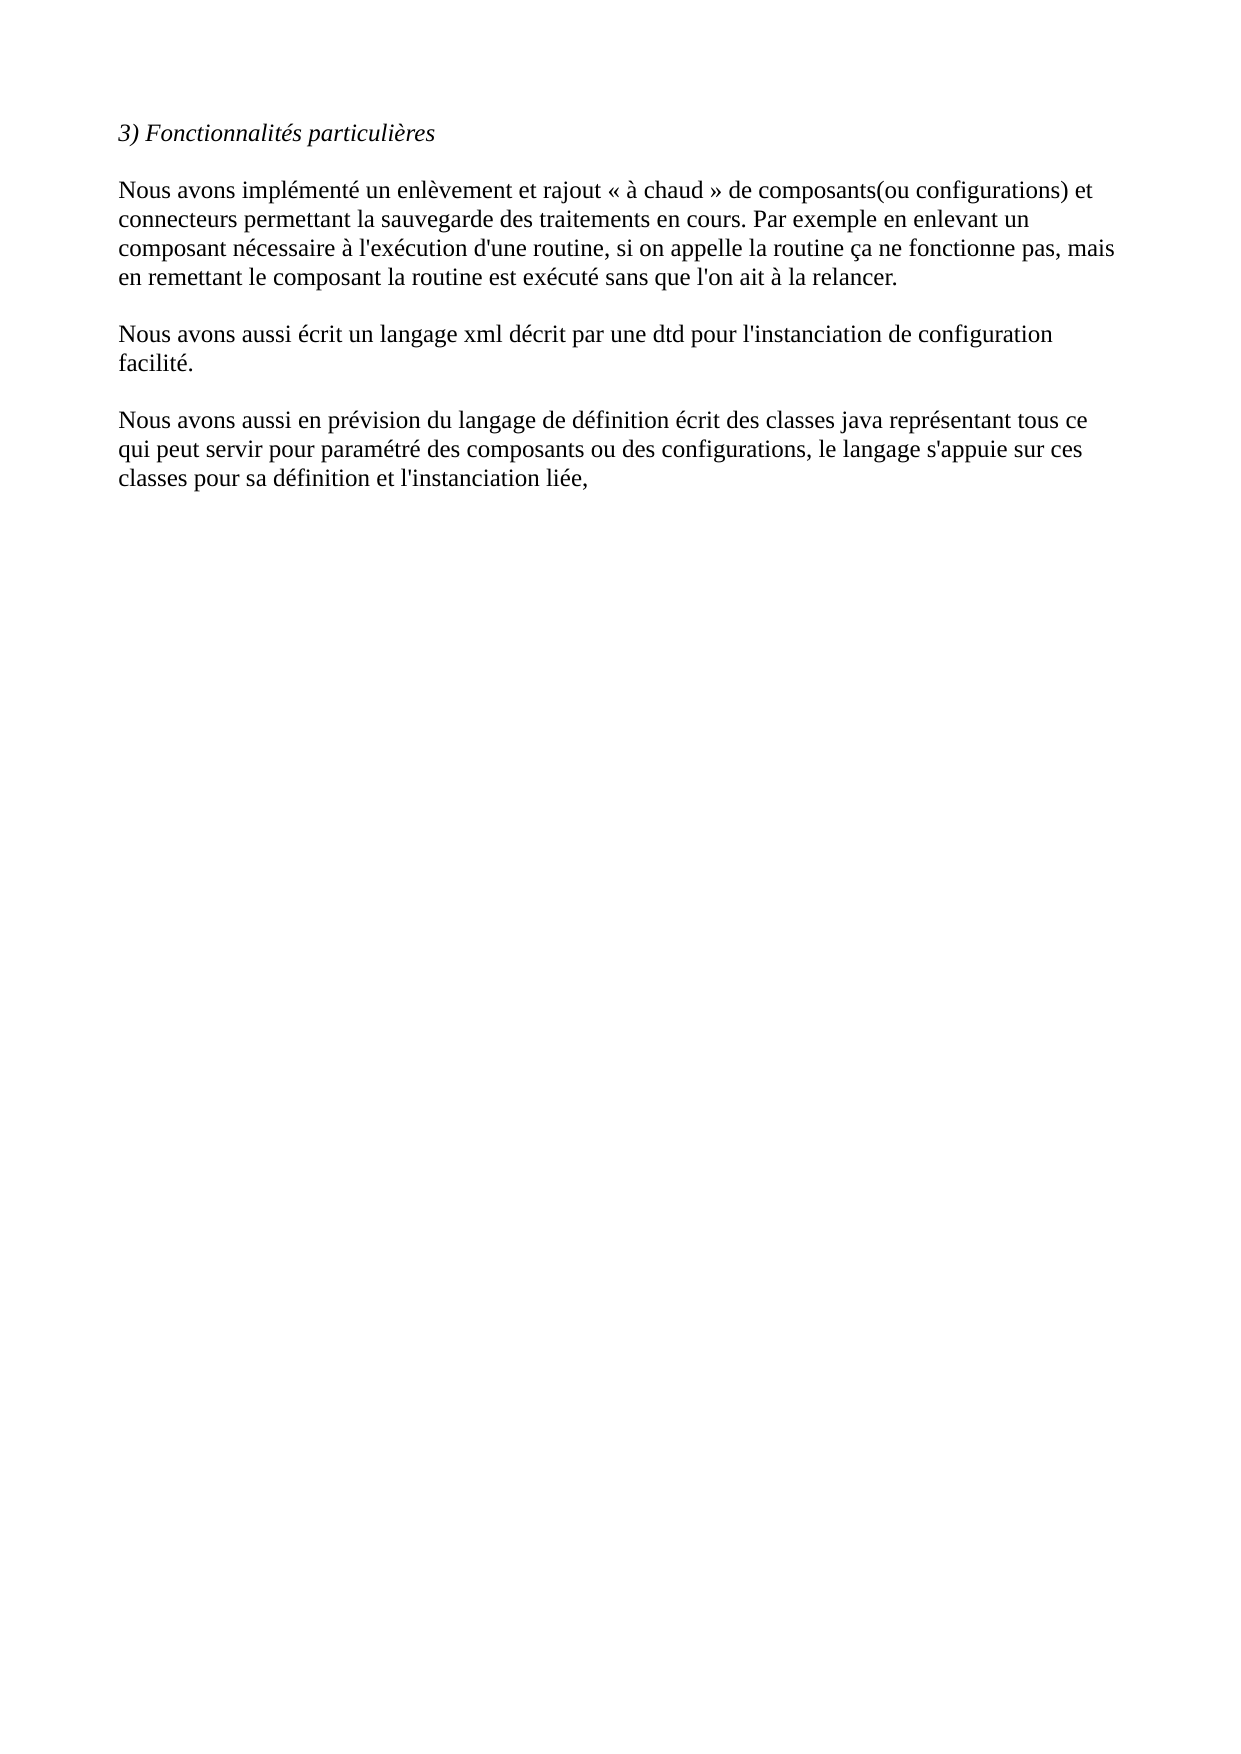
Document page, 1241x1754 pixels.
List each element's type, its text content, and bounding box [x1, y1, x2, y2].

text Nous avons implémenté un enlèvement et rajout « à chaud » de composants(ou configurations) et connecteurs permettant la sauvegarde des traitements en cours. Par exemple en enlevant un composant nécessaire à l'exécution d'une routine, si on appelle la routine ça ne fonctionne pas, mais en remettant le composant la routine est exécuté sans que l'on ait à la relancer. [118, 176, 1122, 291]
text Nous avons aussi écrit un langage xml décrit par une dtd pour l'instanciation de configuration facilité. [118, 319, 1122, 377]
text Nous avons aussi en prévision du langage de définition écrit des classes java représentant tous ce qui peut servir pour paramétré des composants ou des configurations, le langage s'appuie sur ces classes pour sa définition et l'instanciation liée, [118, 406, 1122, 492]
text 3) Fonctionnalités particulières [118, 118, 1122, 147]
